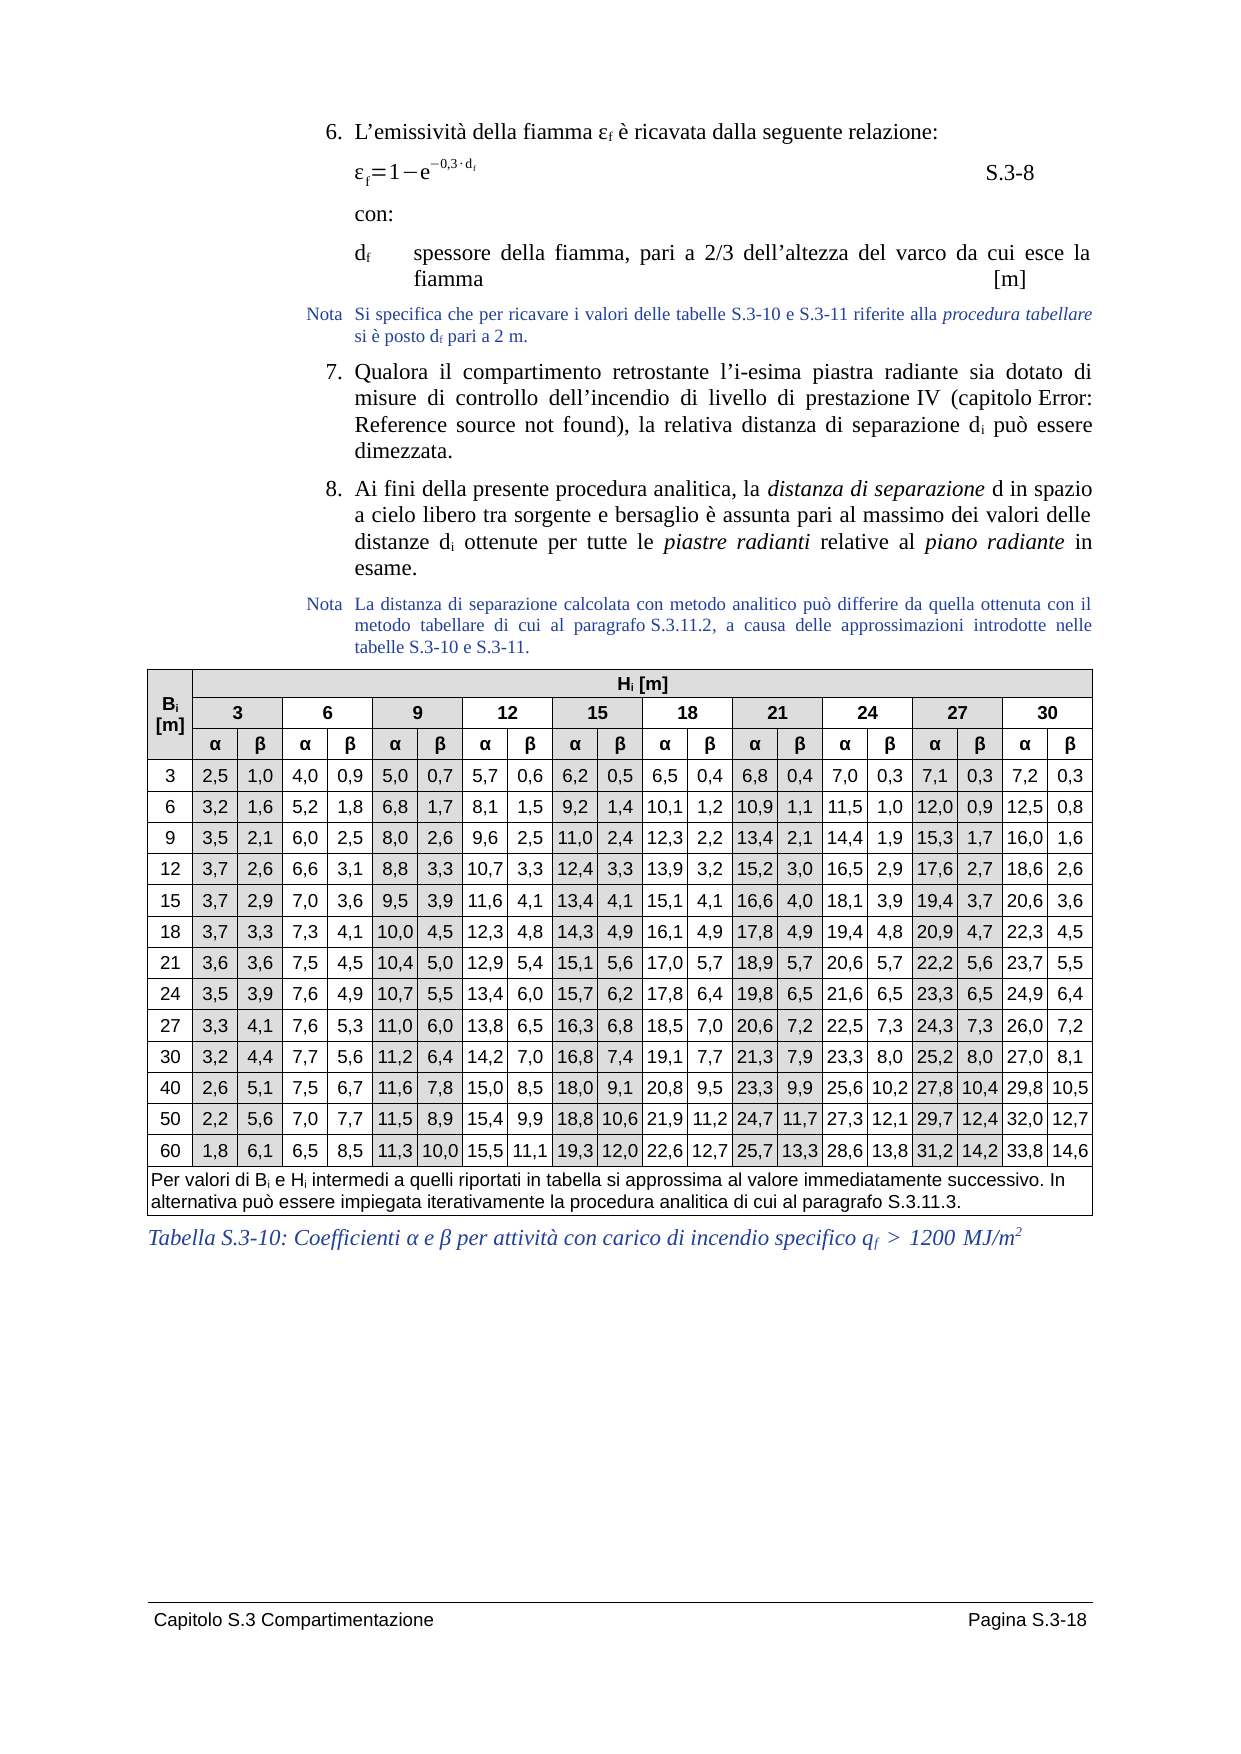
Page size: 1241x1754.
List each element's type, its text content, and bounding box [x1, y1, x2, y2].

table_cell 10,5 [1048, 1073, 1092, 1103]
table_cell 4,7 [958, 917, 1002, 947]
table_cell 6,5 [868, 979, 912, 1009]
table_cell 6,8 [373, 792, 417, 822]
text S.3-8 [354, 156, 1093, 189]
table_cell 18,9 [733, 948, 777, 978]
table_cell β [1048, 729, 1092, 759]
table_cell 23,7 [1003, 948, 1047, 978]
table_cell 1,7 [958, 823, 1002, 853]
table_cell 4,1 [598, 885, 642, 916]
table_cell 1,8 [328, 792, 372, 822]
table_cell 1,5 [508, 792, 552, 822]
table_cell 15 [148, 885, 192, 916]
table_cell α [733, 729, 777, 759]
table_cell 1,8 [193, 1135, 237, 1166]
table_cell 7,6 [283, 979, 327, 1009]
table_cell 3,5 [193, 979, 237, 1009]
table_cell 6,4 [688, 979, 732, 1009]
table_cell 3,3 [418, 854, 462, 884]
table_cell 0,3 [1048, 760, 1092, 791]
table_cell 13,9 [643, 854, 687, 884]
table_cell 14,3 [553, 917, 597, 947]
table_cell 24,3 [913, 1010, 957, 1041]
table_cell 5,3 [328, 1010, 372, 1041]
table_cell 2,2 [193, 1104, 237, 1134]
table_cell α [193, 729, 237, 759]
table_cell 19,8 [733, 979, 777, 1009]
table_cell 15,2 [733, 854, 777, 884]
table_cell 20,8 [643, 1073, 687, 1103]
table_cell 18,0 [553, 1073, 597, 1103]
table_cell 6,8 [598, 1010, 642, 1041]
table_cell 0,7 [418, 760, 462, 791]
table_cell 9,6 [463, 823, 507, 853]
table_cell 25,6 [823, 1073, 867, 1103]
table_cell 1,6 [238, 792, 282, 822]
text Tabella S.3-10: Coefficienti α e β per attività con carico di incendio specifico qf > 1200 MJ/m2 [148, 1224, 1093, 1251]
table_cell 2,2 [688, 823, 732, 853]
table_cell 0,5 [598, 760, 642, 791]
table_cell 17,8 [643, 979, 687, 1009]
table_cell 60 [148, 1135, 192, 1166]
table_cell 3,2 [193, 1042, 237, 1072]
table_cell α [463, 729, 507, 759]
table_cell 5,4 [508, 948, 552, 978]
table_cell 18,5 [643, 1010, 687, 1041]
table_cell 11,0 [373, 1010, 417, 1041]
table_cell 11,5 [823, 792, 867, 822]
table_cell 7,0 [508, 1042, 552, 1072]
table_cell 9,9 [778, 1073, 822, 1103]
table_cell 3,7 [193, 854, 237, 884]
table_cell β [418, 729, 462, 759]
table_cell 21 [148, 948, 192, 978]
table_cell 19,4 [823, 917, 867, 947]
table_cell 27,0 [1003, 1042, 1047, 1072]
table_cell 0,8 [1048, 792, 1092, 822]
table_cell 13,8 [868, 1135, 912, 1166]
table_cell 30 [148, 1042, 192, 1072]
table_cell 5,1 [238, 1073, 282, 1103]
table_cell 18 [148, 917, 192, 947]
table_cell 6,4 [1048, 979, 1092, 1009]
table_cell 5,7 [778, 948, 822, 978]
table_cell 2,1 [238, 823, 282, 853]
table_cell 12,5 [1003, 792, 1047, 822]
table_cell 12,4 [553, 854, 597, 884]
table_cell 11,7 [778, 1104, 822, 1134]
table_cell 32,0 [1003, 1104, 1047, 1134]
table_cell α [283, 729, 327, 759]
table_cell 4,1 [238, 1010, 282, 1041]
table_cell 14,4 [823, 823, 867, 853]
table_cell 2,1 [778, 823, 822, 853]
table_cell 15,4 [463, 1104, 507, 1134]
table_cell 8,0 [373, 823, 417, 853]
table_cell 2,7 [958, 854, 1002, 884]
list La distanza di separazione calcolata con metodo analitico può differire da quella ottenuta con il metodo tabellare di cui al paragrafo S.3.11.2, a causa delle approssimazioni introdotte nelle tabelle S.3-10 e S.3-11. [342, 592, 1093, 657]
table_cell 19,1 [643, 1042, 687, 1072]
table_cell 4,8 [508, 917, 552, 947]
table_cell 3,3 [598, 854, 642, 884]
table_cell 13,4 [463, 979, 507, 1009]
table_cell 24 [823, 698, 912, 728]
table_cell 27,8 [913, 1073, 957, 1103]
table_cell 22,5 [823, 1010, 867, 1041]
table_cell 3,7 [193, 885, 237, 916]
table_cell 3,1 [328, 854, 372, 884]
table_cell α [643, 729, 687, 759]
table_cell 3,7 [193, 917, 237, 947]
table_cell 3,6 [328, 885, 372, 916]
table_cell 2,9 [238, 885, 282, 916]
table_cell 11,5 [373, 1104, 417, 1134]
table_cell 4,9 [598, 917, 642, 947]
table_cell 4,0 [283, 760, 327, 791]
table_cell 12 [463, 698, 552, 728]
table_cell 7,3 [868, 1010, 912, 1041]
table_cell 6,5 [778, 979, 822, 1009]
table_cell 4,1 [508, 885, 552, 916]
table_cell β [238, 729, 282, 759]
table_cell 22,6 [643, 1135, 687, 1166]
table_cell 24,7 [733, 1104, 777, 1134]
table_cell 8,5 [328, 1135, 372, 1166]
table_cell 15,7 [553, 979, 597, 1009]
table_cell 4,8 [868, 917, 912, 947]
table_cell 9,2 [553, 792, 597, 822]
table_cell 2,6 [238, 854, 282, 884]
table_cell 15,0 [463, 1073, 507, 1103]
table_cell 14,2 [958, 1135, 1002, 1166]
table_cell 8,0 [868, 1042, 912, 1072]
table_cell 7,5 [283, 1073, 327, 1103]
table_cell 21,3 [733, 1042, 777, 1072]
table_cell 16,3 [553, 1010, 597, 1041]
table_cell 7,0 [283, 1104, 327, 1134]
table_cell 3,3 [193, 1010, 237, 1041]
table_cell 10,4 [958, 1073, 1002, 1103]
table_cell 9 [148, 823, 192, 853]
table_cell 6,5 [508, 1010, 552, 1041]
table_cell 10,9 [733, 792, 777, 822]
table_cell 21,9 [643, 1104, 687, 1134]
table_cell 28,6 [823, 1135, 867, 1166]
table_cell 17,8 [733, 917, 777, 947]
table_cell 7,7 [688, 1042, 732, 1072]
table_cell 21,6 [823, 979, 867, 1009]
table_cell 8,1 [1048, 1042, 1092, 1072]
table_cell 5,7 [688, 948, 732, 978]
table_cell 12,3 [643, 823, 687, 853]
table_cell 4,1 [688, 885, 732, 916]
table_cell 12,7 [1048, 1104, 1092, 1134]
table_cell 6 [148, 792, 192, 822]
table_cell 13,4 [733, 823, 777, 853]
table_cell Per valori di Bi e Hi intermedi a quelli riportati in tabella si approssima al valore immediatamente successivo. In alternativa può essere impiegata iterativamente la procedura analitica di cui al paragrafo S.3.11.3. [148, 1167, 1092, 1215]
table_cell 40 [148, 1073, 192, 1103]
table_cell 5,6 [598, 948, 642, 978]
table_cell 0,9 [958, 792, 1002, 822]
table_cell 11,6 [463, 885, 507, 916]
table_cell 3,9 [868, 885, 912, 916]
table_cell 8,1 [463, 792, 507, 822]
table_cell β [958, 729, 1002, 759]
table_cell 2,6 [418, 823, 462, 853]
table_cell 3 [193, 698, 282, 728]
table_cell 15,1 [643, 885, 687, 916]
table_cell 2,6 [193, 1073, 237, 1103]
table_cell 13,4 [553, 885, 597, 916]
table_cell 7,7 [283, 1042, 327, 1072]
table_cell 5,6 [238, 1104, 282, 1134]
table_cell 7,2 [778, 1010, 822, 1041]
table_cell 1,4 [598, 792, 642, 822]
table_cell 3,6 [193, 948, 237, 978]
table_cell 6,5 [283, 1135, 327, 1166]
table_cell 7,3 [283, 917, 327, 947]
table_cell 24,9 [1003, 979, 1047, 1009]
table_cell 0,3 [868, 760, 912, 791]
table_cell 24 [148, 979, 192, 1009]
table_cell 26,0 [1003, 1010, 1047, 1041]
list Si specifica che per ricavare i valori delle tabelle S.3-10 e S.3-11 riferite alla procedura tabellare si è posto df pari a 2 m. [342, 303, 1093, 346]
table_cell 15 [553, 698, 642, 728]
table_cell 7,8 [418, 1073, 462, 1103]
table_cell 27,3 [823, 1104, 867, 1134]
table_cell 3,2 [688, 854, 732, 884]
table_cell 13,8 [463, 1010, 507, 1041]
table_cell 13,3 [778, 1135, 822, 1166]
table_cell 29,7 [913, 1104, 957, 1134]
table_cell 25,7 [733, 1135, 777, 1166]
table_cell 1,0 [868, 792, 912, 822]
table_cell 3,5 [193, 823, 237, 853]
table_cell 11,2 [688, 1104, 732, 1134]
table_cell 12 [148, 854, 192, 884]
table_cell 3,6 [1048, 885, 1092, 916]
table_cell 2,5 [508, 823, 552, 853]
table_cell 7,6 [283, 1010, 327, 1041]
list Qualora il compartimento retrostante l’i-esima piastra radiante sia dotato di misure di controllo dell’incendio di livello di prestazione IV (capitolo Errore: sorgente del riferimento non trovata), la relativa distanza di separazione di può essere dimezzata. [342, 358, 1093, 463]
table_cell 4,5 [418, 917, 462, 947]
table_cell 11,6 [373, 1073, 417, 1103]
table_cell 18 [643, 698, 732, 728]
table_cell 4,9 [688, 917, 732, 947]
table_cell 3,7 [958, 885, 1002, 916]
table_cell 4,5 [328, 948, 372, 978]
table_cell 7,1 [913, 760, 957, 791]
table_cell 20,6 [823, 948, 867, 978]
table_cell 18,1 [823, 885, 867, 916]
table_cell 12,4 [958, 1104, 1002, 1134]
table_cell 1,7 [418, 792, 462, 822]
table_cell 29,8 [1003, 1073, 1047, 1103]
table_cell 7,3 [958, 1010, 1002, 1041]
table_cell 10,7 [373, 979, 417, 1009]
table_cell 10,4 [373, 948, 417, 978]
table_cell 2,9 [868, 854, 912, 884]
table_cell 5,6 [328, 1042, 372, 1072]
table_cell 4,9 [778, 917, 822, 947]
table_cell 6,0 [508, 979, 552, 1009]
table_cell 0,3 [958, 760, 1002, 791]
table_cell 7,5 [283, 948, 327, 978]
table_cell 23,3 [823, 1042, 867, 1072]
table_cell 7,2 [1048, 1010, 1092, 1041]
table_cell 14,2 [463, 1042, 507, 1072]
table_cell 27 [148, 1010, 192, 1041]
table_cell 12,3 [463, 917, 507, 947]
table_cell 7,0 [823, 760, 867, 791]
list L’emissività della fiamma εf è ricavata dalla seguente relazione: [342, 118, 1093, 144]
table_cell 15,3 [913, 823, 957, 853]
table_cell 12,1 [868, 1104, 912, 1134]
table_cell 27 [913, 698, 1002, 728]
list Ai fini della presente procedura analitica, la distanza di separazione d in spazio a cielo libero tra sorgente e bersaglio è assunta pari al massimo dei valori delle distanze di ottenute per tutte le piastre radianti relative al piano radiante in esame. [342, 475, 1093, 581]
table_cell 3,2 [193, 792, 237, 822]
table_cell 6,6 [283, 854, 327, 884]
table_cell 6,4 [418, 1042, 462, 1072]
table_cell 30 [1003, 698, 1092, 728]
table_cell 1,9 [868, 823, 912, 853]
table_cell 4,0 [778, 885, 822, 916]
table_cell 7,2 [1003, 760, 1047, 791]
table_cell 4,5 [1048, 917, 1092, 947]
table_cell 16,6 [733, 885, 777, 916]
table_cell 3 [148, 760, 192, 791]
table_cell β [328, 729, 372, 759]
table_cell 14,6 [1048, 1135, 1092, 1166]
table_cell 4,4 [238, 1042, 282, 1072]
table_cell 19,4 [913, 885, 957, 916]
table_cell 11,1 [508, 1135, 552, 1166]
table_cell 0,4 [688, 760, 732, 791]
table_cell 5,0 [373, 760, 417, 791]
table_cell 7,0 [688, 1010, 732, 1041]
table_cell 11,0 [553, 823, 597, 853]
table_cell 6,2 [598, 979, 642, 1009]
table_cell 6,5 [643, 760, 687, 791]
table_cell 23,3 [733, 1073, 777, 1103]
table_cell 16,1 [643, 917, 687, 947]
table_cell 8,5 [508, 1073, 552, 1103]
table_cell 33,8 [1003, 1135, 1047, 1166]
table_cell 3,0 [778, 854, 822, 884]
table_cell 5,6 [958, 948, 1002, 978]
table_cell 5,0 [418, 948, 462, 978]
table_cell β [778, 729, 822, 759]
table_cell 5,5 [418, 979, 462, 1009]
table_cell 18,6 [1003, 854, 1047, 884]
table_cell 5,2 [283, 792, 327, 822]
table_cell 0,6 [508, 760, 552, 791]
table_cell 12,0 [913, 792, 957, 822]
table_cell β [868, 729, 912, 759]
table_cell 20,6 [733, 1010, 777, 1041]
table_cell 3,6 [238, 948, 282, 978]
text df spessore della fiamma, pari a 2/3 dell’altezza del varco da cui esce la fiamma [m] [354, 239, 1093, 291]
table_cell 6,8 [733, 760, 777, 791]
table_cell 19,3 [553, 1135, 597, 1166]
table_cell 3,3 [508, 854, 552, 884]
table_cell 10,1 [643, 792, 687, 822]
table_cell 23,3 [913, 979, 957, 1009]
table_cell 10,0 [373, 917, 417, 947]
table_cell 11,3 [373, 1135, 417, 1166]
table_cell β [508, 729, 552, 759]
table_cell 7,9 [778, 1042, 822, 1072]
table_cell α [823, 729, 867, 759]
table_cell 25,2 [913, 1042, 957, 1072]
table_cell 6,0 [283, 823, 327, 853]
table_cell 9,9 [508, 1104, 552, 1134]
table_cell 10,7 [463, 854, 507, 884]
table_cell 6,0 [418, 1010, 462, 1041]
table_cell 1,6 [1048, 823, 1092, 853]
table_cell 16,5 [823, 854, 867, 884]
table_cell 3,9 [418, 885, 462, 916]
table_cell 6,2 [553, 760, 597, 791]
table_cell 8,0 [958, 1042, 1002, 1072]
table_cell 8,9 [418, 1104, 462, 1134]
table_cell 16,8 [553, 1042, 597, 1072]
table_cell 15,5 [463, 1135, 507, 1166]
table_header Hi [m] [193, 670, 1092, 697]
table_cell 12,7 [688, 1135, 732, 1166]
table_cell 22,3 [1003, 917, 1047, 947]
table_cell 9,1 [598, 1073, 642, 1103]
table_cell 4,1 [328, 917, 372, 947]
table_cell 0,4 [778, 760, 822, 791]
table_cell 0,9 [328, 760, 372, 791]
table_cell α [913, 729, 957, 759]
table_header Bi [m] [148, 670, 192, 759]
table_cell 6,5 [958, 979, 1002, 1009]
table_cell 1,2 [688, 792, 732, 822]
table_cell 10,2 [868, 1073, 912, 1103]
table_cell 2,5 [328, 823, 372, 853]
table_cell 20,9 [913, 917, 957, 947]
table_cell 17,0 [643, 948, 687, 978]
table_cell 4,9 [328, 979, 372, 1009]
table_cell 6 [283, 698, 372, 728]
table_cell 2,6 [1048, 854, 1092, 884]
table_cell 10,6 [598, 1104, 642, 1134]
table_cell 12,9 [463, 948, 507, 978]
text con: [354, 201, 1093, 227]
table_cell 9 [373, 698, 462, 728]
table_cell α [373, 729, 417, 759]
table_cell 6,1 [238, 1135, 282, 1166]
table_cell α [1003, 729, 1047, 759]
table_cell 11,2 [373, 1042, 417, 1072]
table_cell α [553, 729, 597, 759]
table_cell 5,7 [868, 948, 912, 978]
table_cell 2,4 [598, 823, 642, 853]
table_cell 5,7 [463, 760, 507, 791]
table_cell 9,5 [373, 885, 417, 916]
table_cell 31,2 [913, 1135, 957, 1166]
table_cell 17,6 [913, 854, 957, 884]
table_cell 5,5 [1048, 948, 1092, 978]
table_cell 2,5 [193, 760, 237, 791]
table_cell 1,0 [238, 760, 282, 791]
table_cell 22,2 [913, 948, 957, 978]
table_cell 1,1 [778, 792, 822, 822]
table_cell 12,0 [598, 1135, 642, 1166]
table_cell 6,7 [328, 1073, 372, 1103]
table_cell 15,1 [553, 948, 597, 978]
table_cell β [598, 729, 642, 759]
table_cell 7,7 [328, 1104, 372, 1134]
table_cell 3,9 [238, 979, 282, 1009]
table_cell 20,6 [1003, 885, 1047, 916]
table_cell 18,8 [553, 1104, 597, 1134]
table_cell 9,5 [688, 1073, 732, 1103]
table_cell β [688, 729, 732, 759]
table_cell 3,3 [238, 917, 282, 947]
table_cell 10,0 [418, 1135, 462, 1166]
table_cell 16,0 [1003, 823, 1047, 853]
table_cell 8,8 [373, 854, 417, 884]
table_cell 21 [733, 698, 822, 728]
table_cell 7,0 [283, 885, 327, 916]
table_cell 50 [148, 1104, 192, 1134]
table_cell 7,4 [598, 1042, 642, 1072]
